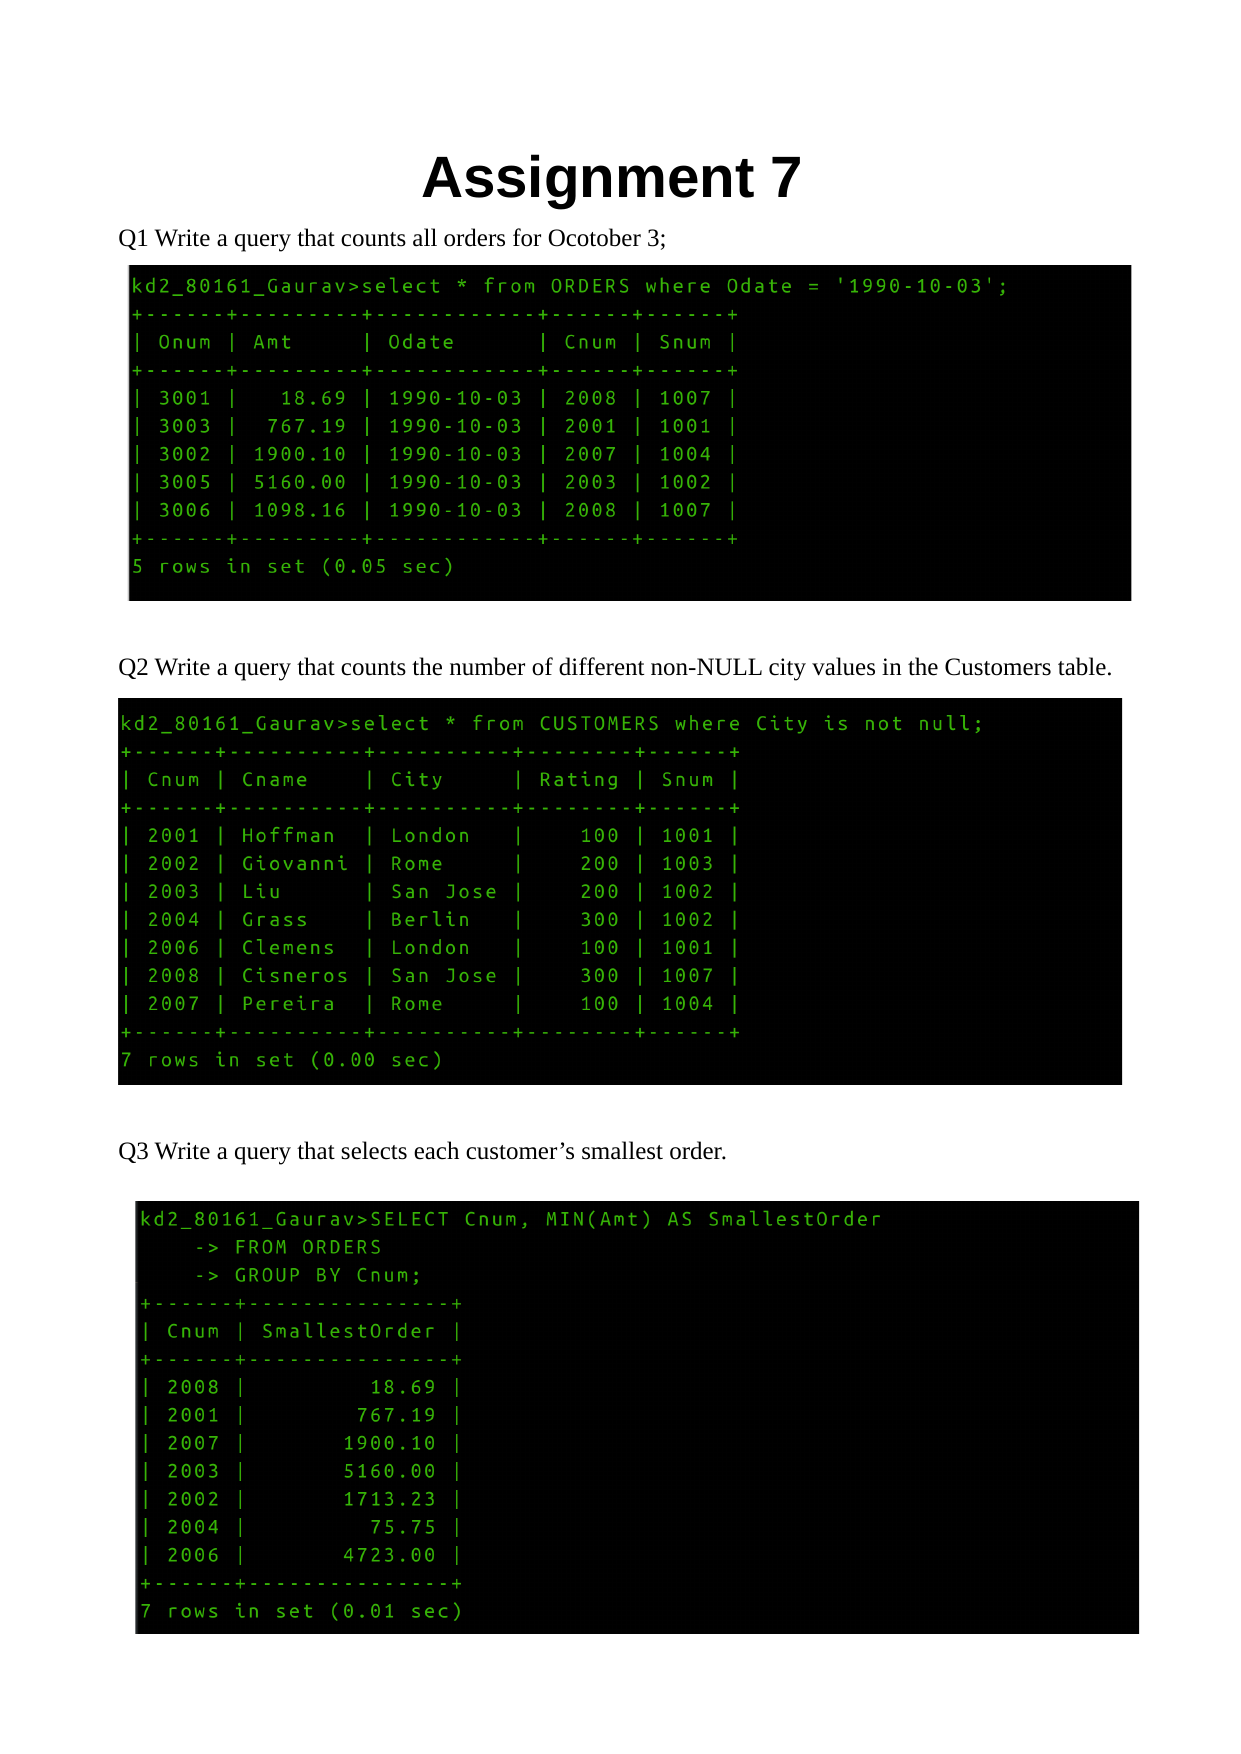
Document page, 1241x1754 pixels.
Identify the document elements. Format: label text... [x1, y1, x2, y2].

picture [118, 698, 1123, 1085]
text Q2 Write a query that counts the number of different non-NULL city values in the Customers table. [118, 652, 1122, 681]
title Assignment 7 [118, 143, 1122, 210]
text Q3 Write a query that selects each customer’s smallest order. [118, 1136, 1122, 1165]
text Q1 Write a query that counts all orders for Ocotober 3; [118, 223, 1122, 251]
picture [135, 1201, 1140, 1634]
picture [127, 265, 1132, 601]
